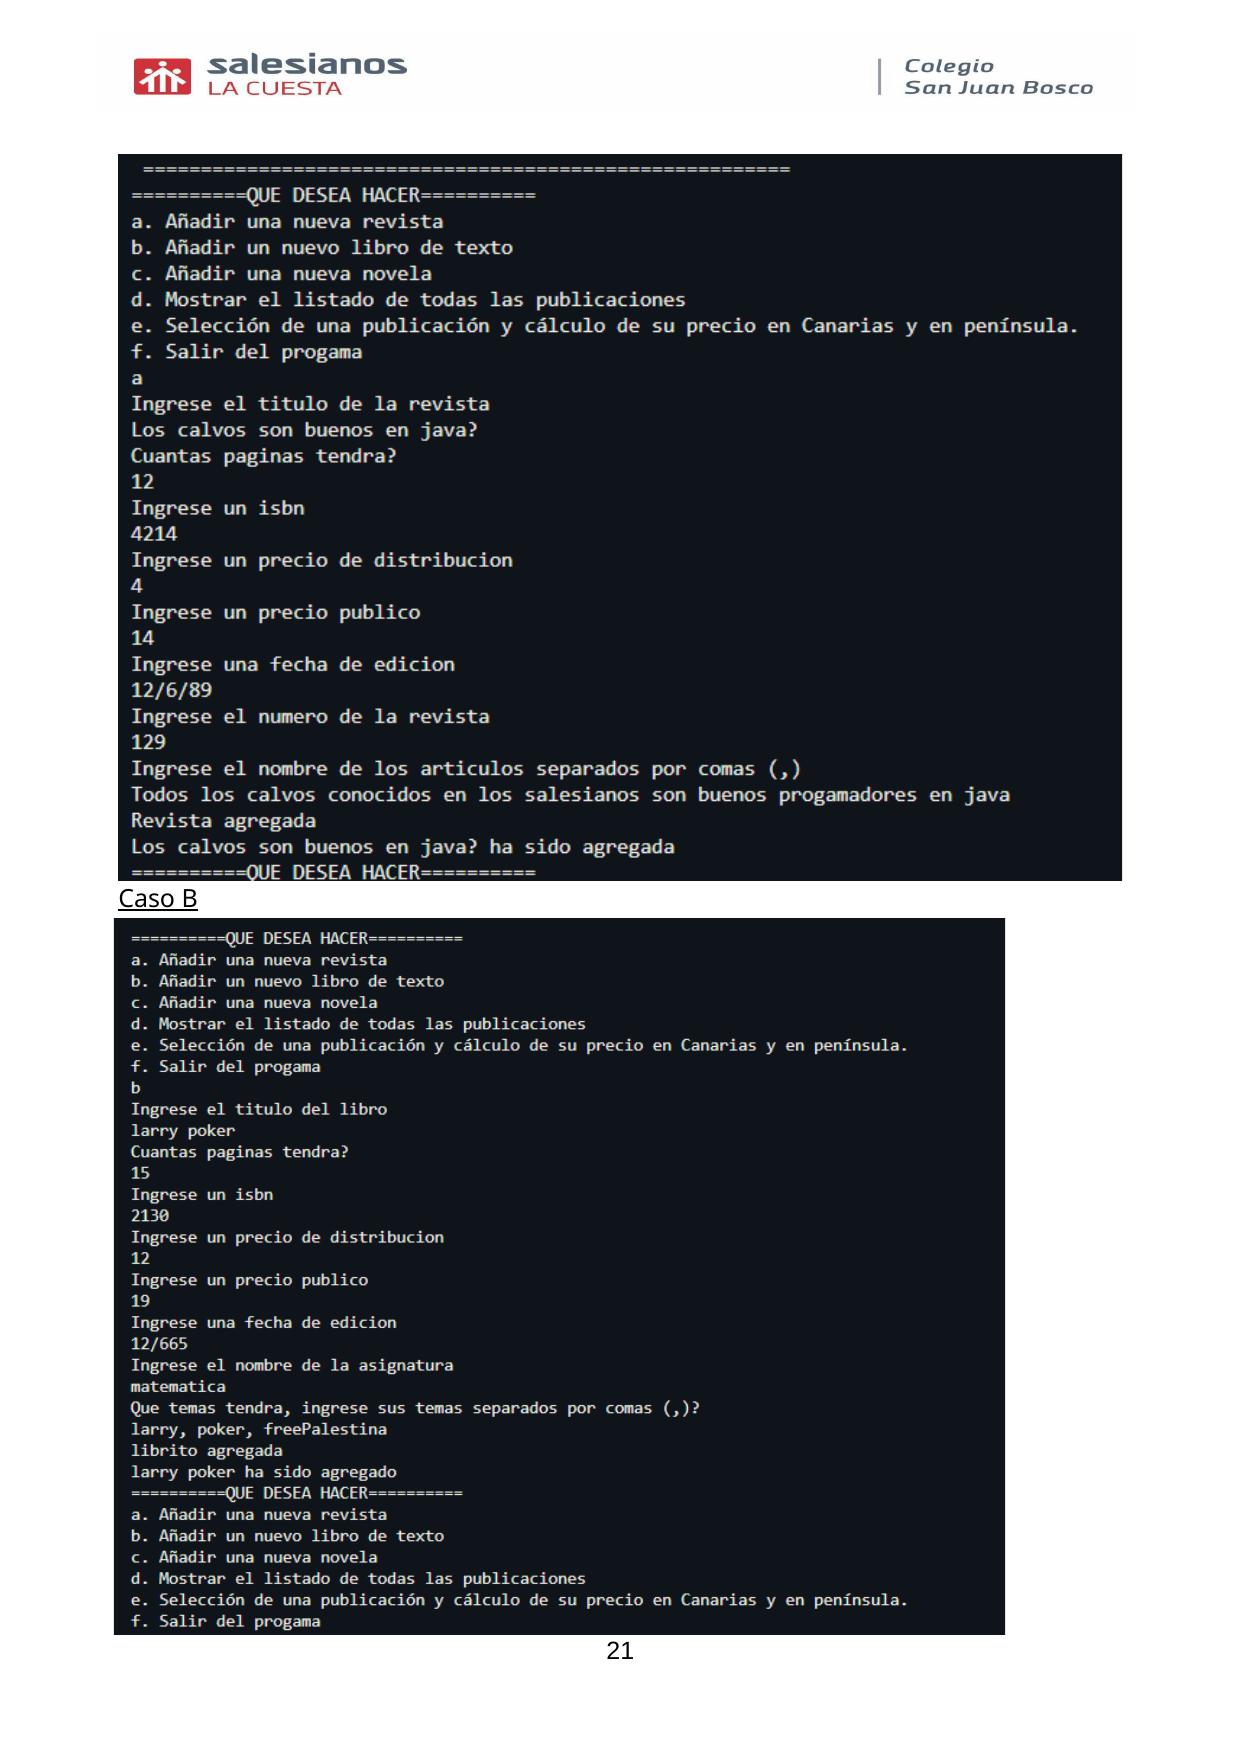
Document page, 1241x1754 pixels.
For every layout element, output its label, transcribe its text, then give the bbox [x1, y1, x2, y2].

text Caso B [118, 881, 1122, 915]
